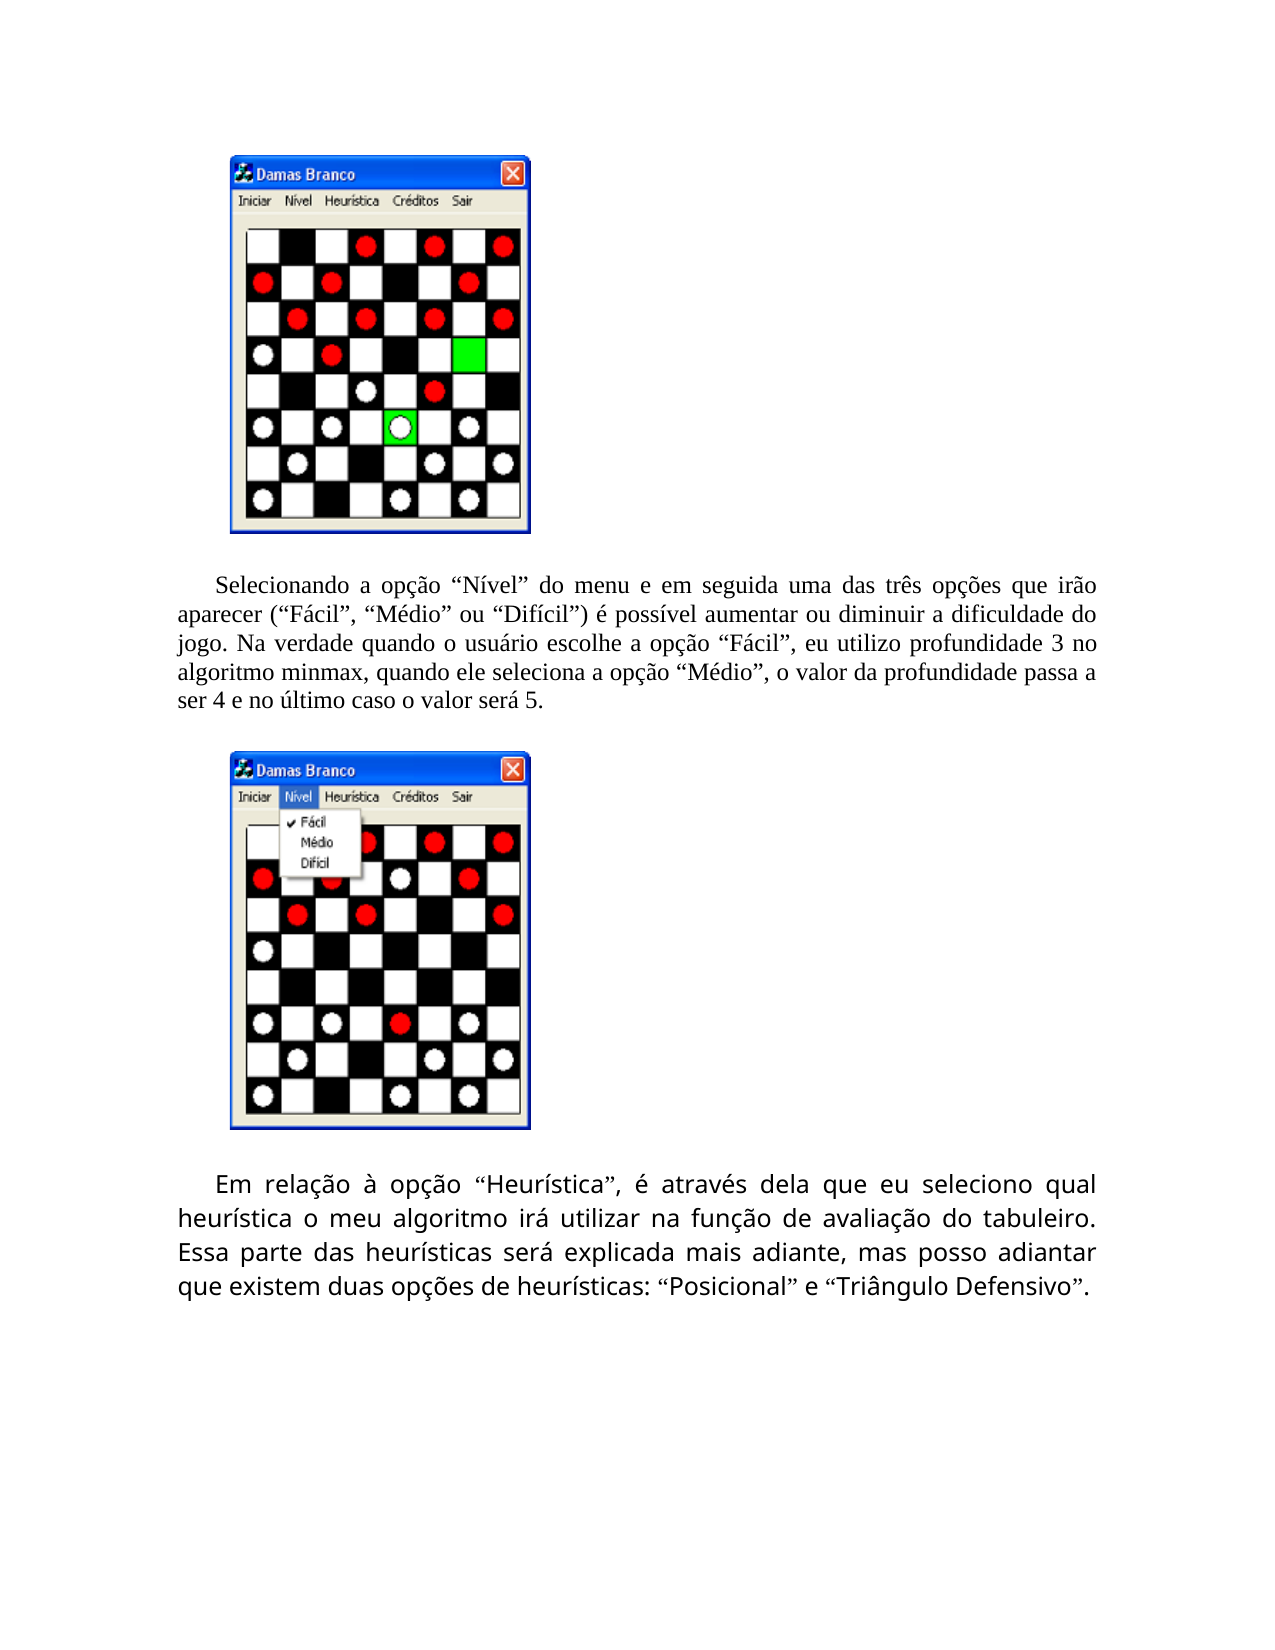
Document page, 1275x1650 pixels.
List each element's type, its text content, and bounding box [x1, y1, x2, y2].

text Em relação à opção “Heurística”, é através dela que eu seleciono qual heurística o meu algoritmo irá utilizar na função de avaliação do tabuleiro. Essa parte das heurísticas será explicada mais adiante, mas posso adiantar que existem duas opções de heurísticas: “Posicional” e “Triângulo Defensivo”. [177, 1167, 1098, 1303]
picture [229, 751, 531, 1130]
picture [229, 155, 531, 534]
text Selecionando a opção “Nível” do menu e em seguida uma das três opções que irão aparecer (“Fácil”, “Médio” ou “Difícil”) é possível aumentar ou diminuir a dificuldade do jogo. Na verdade quando o usuário escolhe a opção “Fácil”, eu utilizo profundidade 3 no algoritmo minmax, quando ele seleciona a opção “Médio”, o valor da profundidade passa a ser 4 e no último caso o valor será 5. [177, 571, 1098, 714]
